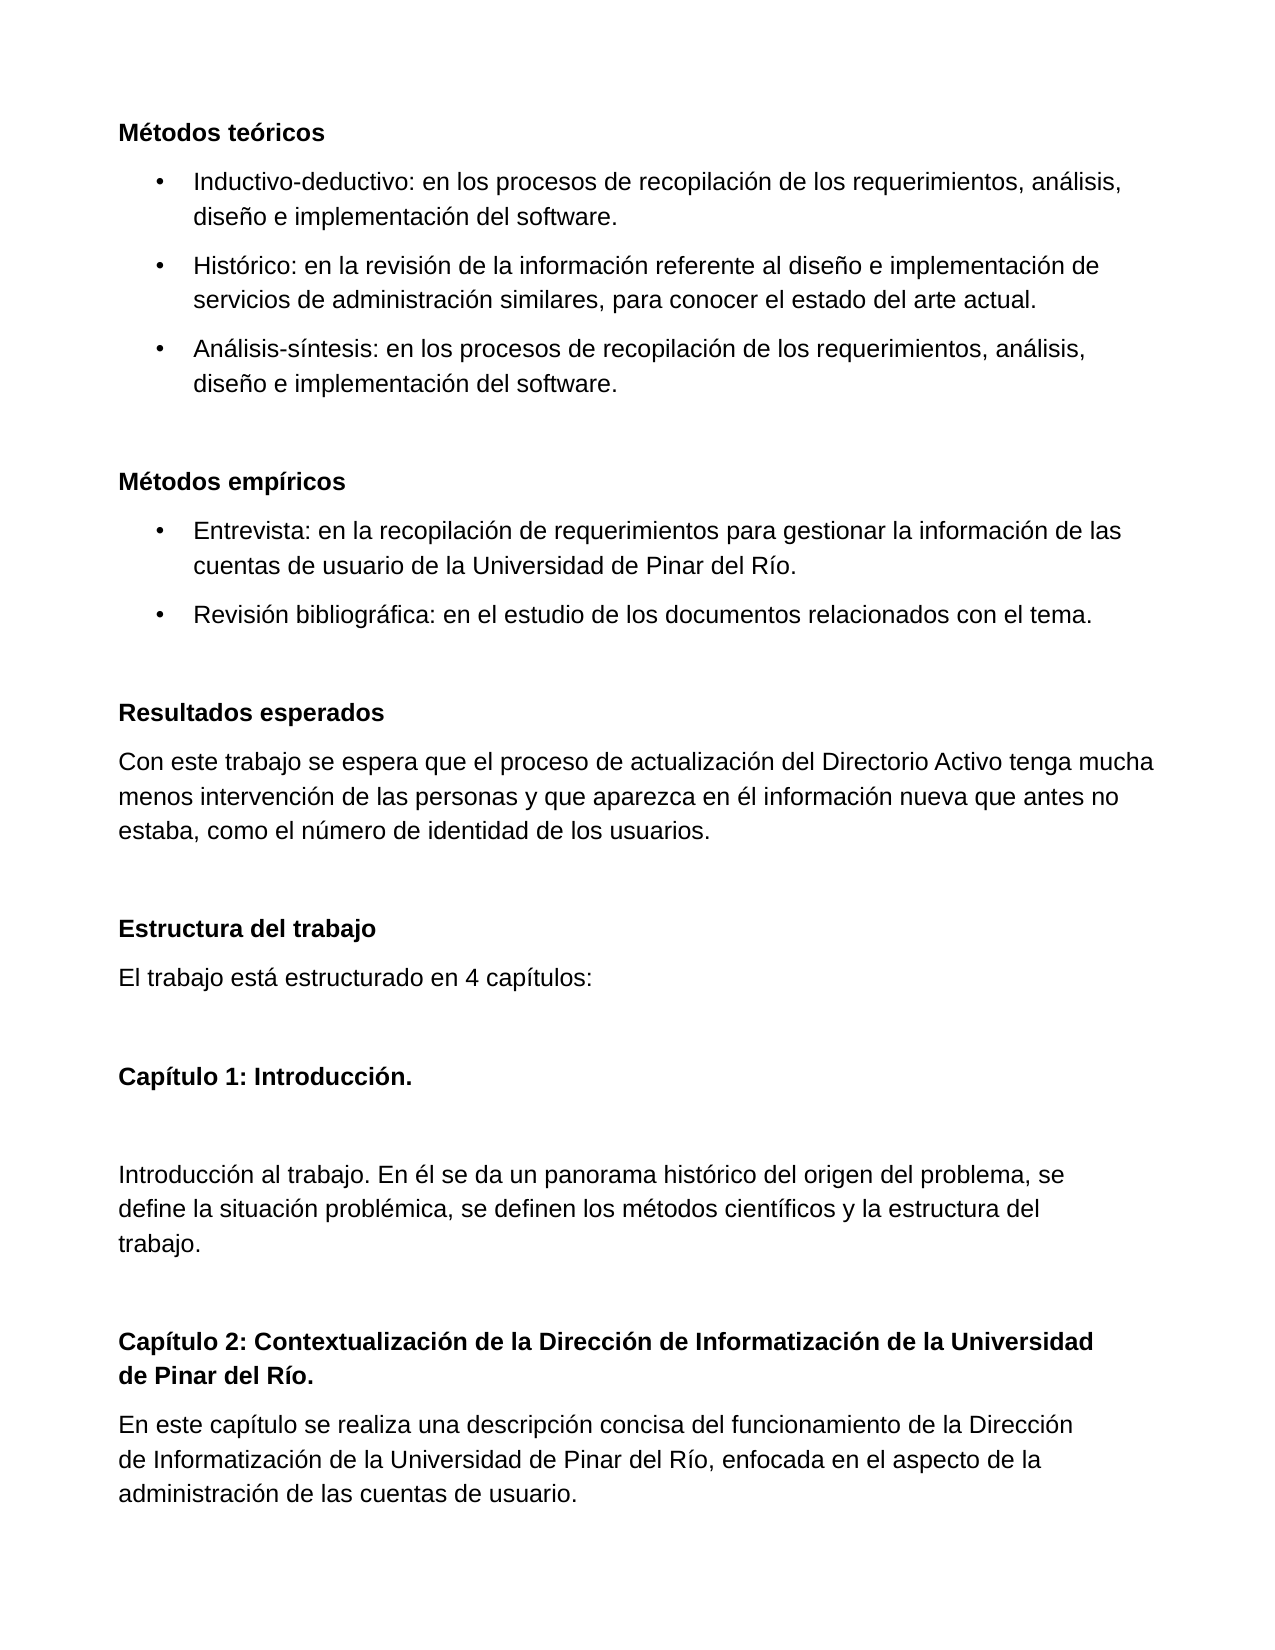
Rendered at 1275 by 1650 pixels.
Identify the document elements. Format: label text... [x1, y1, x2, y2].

text Métodos empíricos [118, 467, 1108, 496]
text Introducción al trabajo. En él se da un panorama histórico del origen del problema, se define la situación problémica, se definen los métodos científicos y la estructura del trabajo. [118, 1159, 1108, 1257]
text Resultados esperados [118, 698, 1157, 727]
list Inductivo-deductivo: en los procesos de recopilación de los requerimientos, análisis, diseño e implementación del software. [156, 167, 1157, 231]
text Métodos teóricos [118, 118, 1157, 147]
text Capítulo 1: Introducción. [118, 1061, 1108, 1090]
text Con este trabajo se espera que el proceso de actualización del Directorio Activo tenga mucha menos intervención de las personas y que aparezca en él información nueva que antes no estaba, como el número de identidad de los usuarios. [118, 747, 1157, 845]
text Capítulo 2: Contextualización de la Dirección de Informatización de la Universidad de Pinar del Río. [118, 1327, 1108, 1390]
text En este capítulo se realiza una descripción concisa del funcionamiento de la Dirección de Informatización de la Universidad de Pinar del Río, enfocada en el aspecto de la administración de las cuentas de usuario. [118, 1410, 1108, 1508]
list Histórico: en la revisión de la información referente al diseño e implementación de servicios de administración similares, para conocer el estado del arte actual. [156, 251, 1157, 314]
text Estructura del trabajo [118, 914, 1108, 943]
list Entrevista: en la recopilación de requerimientos para gestionar la información de las cuentas de usuario de la Universidad de Pinar del Río. [156, 516, 1157, 579]
text El trabajo está estructurado en 4 capítulos: [118, 963, 1108, 992]
list Análisis-síntesis: en los procesos de recopilación de los requerimientos, análisis, diseño e implementación del software. [156, 334, 1157, 398]
list Revisión bibliográfica: en el estudio de los documentos relacionados con el tema. [156, 600, 1157, 629]
